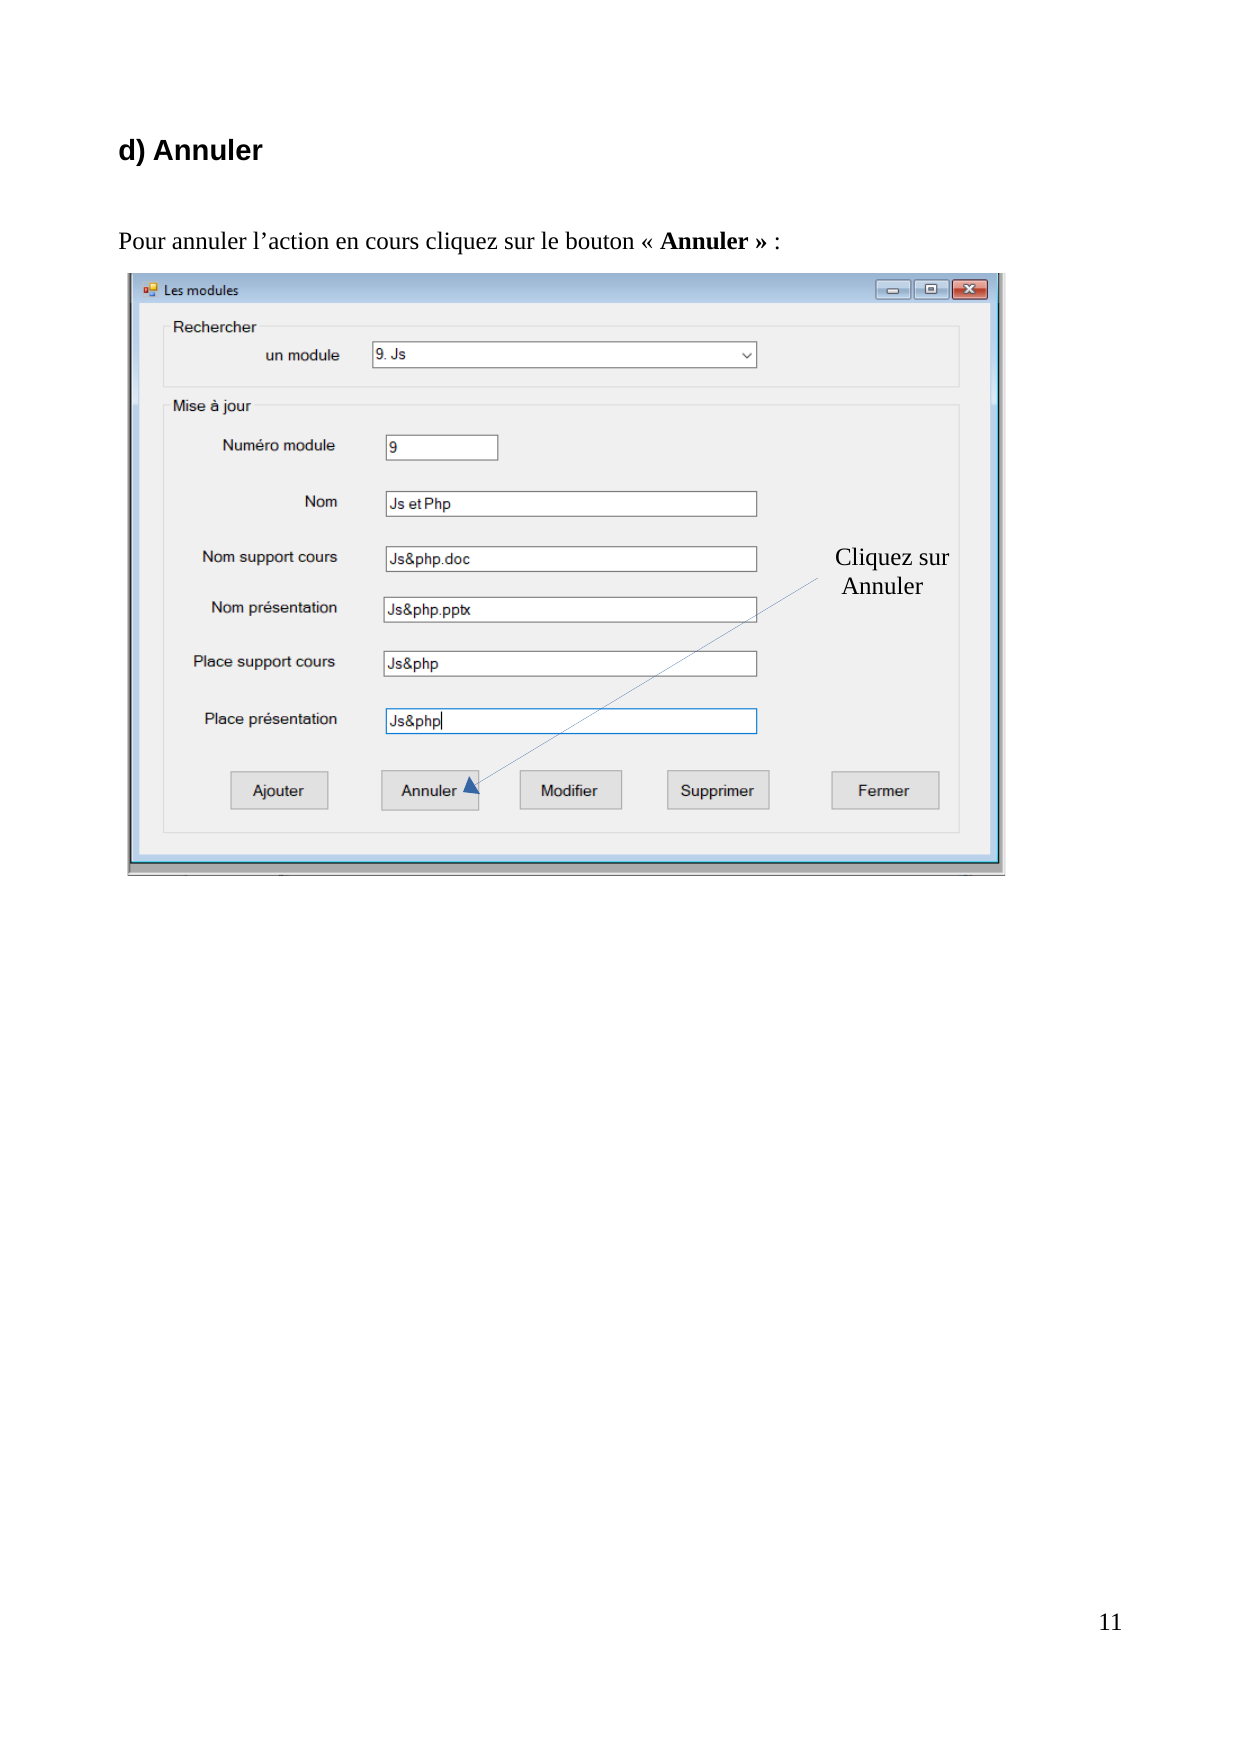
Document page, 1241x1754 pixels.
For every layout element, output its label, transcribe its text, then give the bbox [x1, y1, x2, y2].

text Pour annuler l’action en cours cliquez sur le bouton « Annuler » : [118, 226, 1122, 255]
subtitle d) Annuler [118, 133, 1122, 166]
picture [127, 273, 1006, 876]
